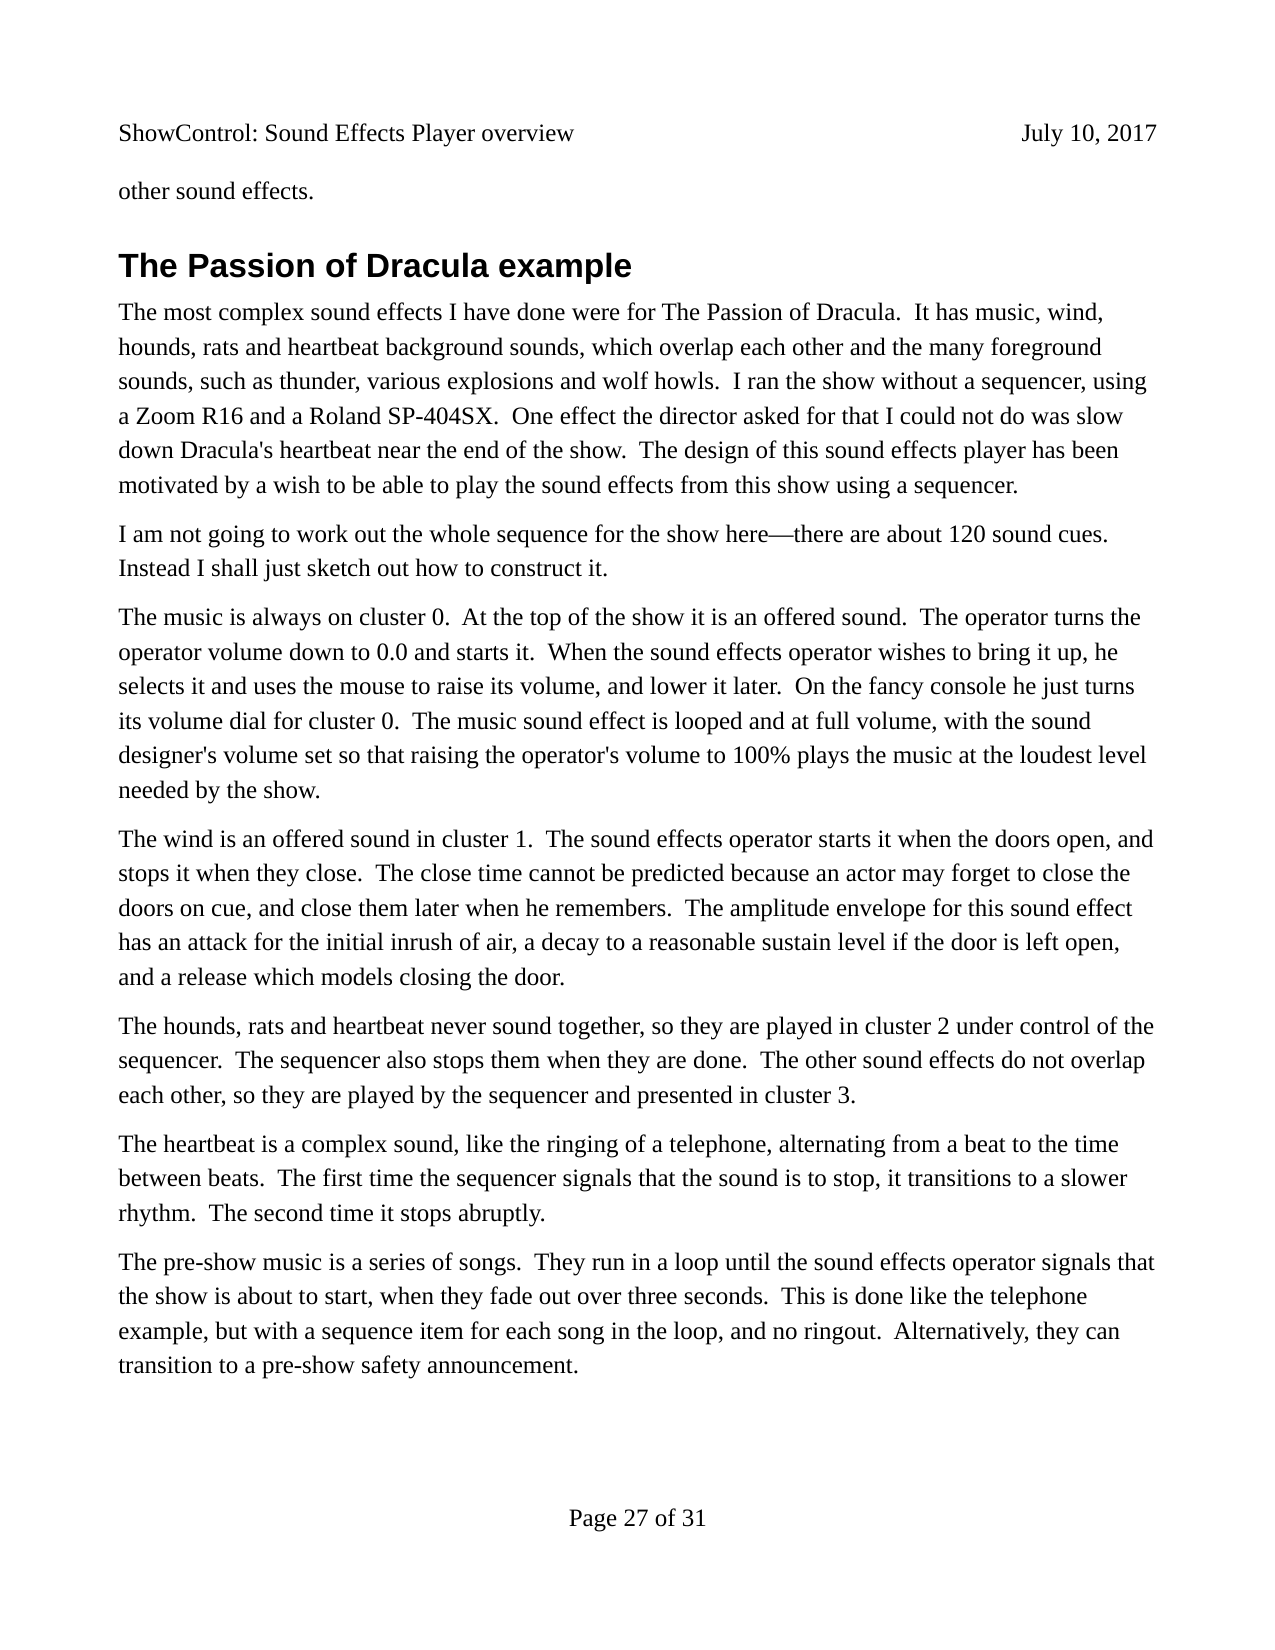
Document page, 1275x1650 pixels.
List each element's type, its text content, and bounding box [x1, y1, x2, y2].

text The wind is an offered sound in cluster 1. The sound effects operator starts it when the doors open, and stops it when they close. The close time cannot be predicted because an actor may forget to close the doors on cue, and close them later when he remembers. The amplitude envelope for this sound effect has an attack for the initial inrush of air, a decay to a reasonable sustain level if the door is left open, and a release which models closing the door. [118, 824, 1157, 991]
text The heartbeat is a complex sound, like the ringing of a telephone, alternating from a beat to the time between beats. The first time the sequencer signals that the sound is to stop, it transitions to a slower rhythm. The second time it stops abruptly. [118, 1129, 1157, 1227]
subtitle The Passion of Dracula example [118, 246, 1157, 285]
text The most complex sound effects I have done were for The Passion of Dracula. It has music, wind, hounds, rats and heartbeat background sounds, which overlap each other and the many foreground sounds, such as thunder, various explosions and wolf howls. I ran the show without a sequencer, using a Zoom R16 and a Roland SP-404SX. One effect the director asked for that I could not do was slow down Dracula's heartbeat near the end of the show. The design of this sound effects player has been motivated by a wish to be able to play the sound effects from this show using a sequencer. [118, 297, 1157, 498]
text The pre-show music is a series of songs. They run in a loop until the sound effects operator signals that the show is about to start, when they fade out over three seconds. This is done like the telephone example, but with a sequence item for each song in the loop, and no ringout. Alternatively, they can transition to a pre-show safety announcement. [118, 1247, 1157, 1379]
text I am not going to work out the whole sequence for the show here—there are about 120 sound cues. Instead I shall just sketch out how to construct it. [118, 519, 1157, 582]
text other sound effects. [118, 176, 1157, 205]
text The music is always on cluster 0. At the top of the show it is an offered sound. The operator turns the operator volume down to 0.0 and starts it. When the sound effects operator wishes to bring it up, he selects it and uses the mouse to raise its volume, and lower it later. On the fancy console he just turns its volume dial for cluster 0. The music sound effect is looped and at full volume, with the sound designer's volume set so that raising the operator's volume to 100% plays the music at the loudest level needed by the show. [118, 602, 1157, 803]
text The hounds, rats and heartbeat never sound together, so they are played in cluster 2 under control of the sequencer. The sequencer also stops them when they are done. The other sound effects do not overlap each other, so they are played by the sequencer and presented in cluster 3. [118, 1011, 1157, 1108]
